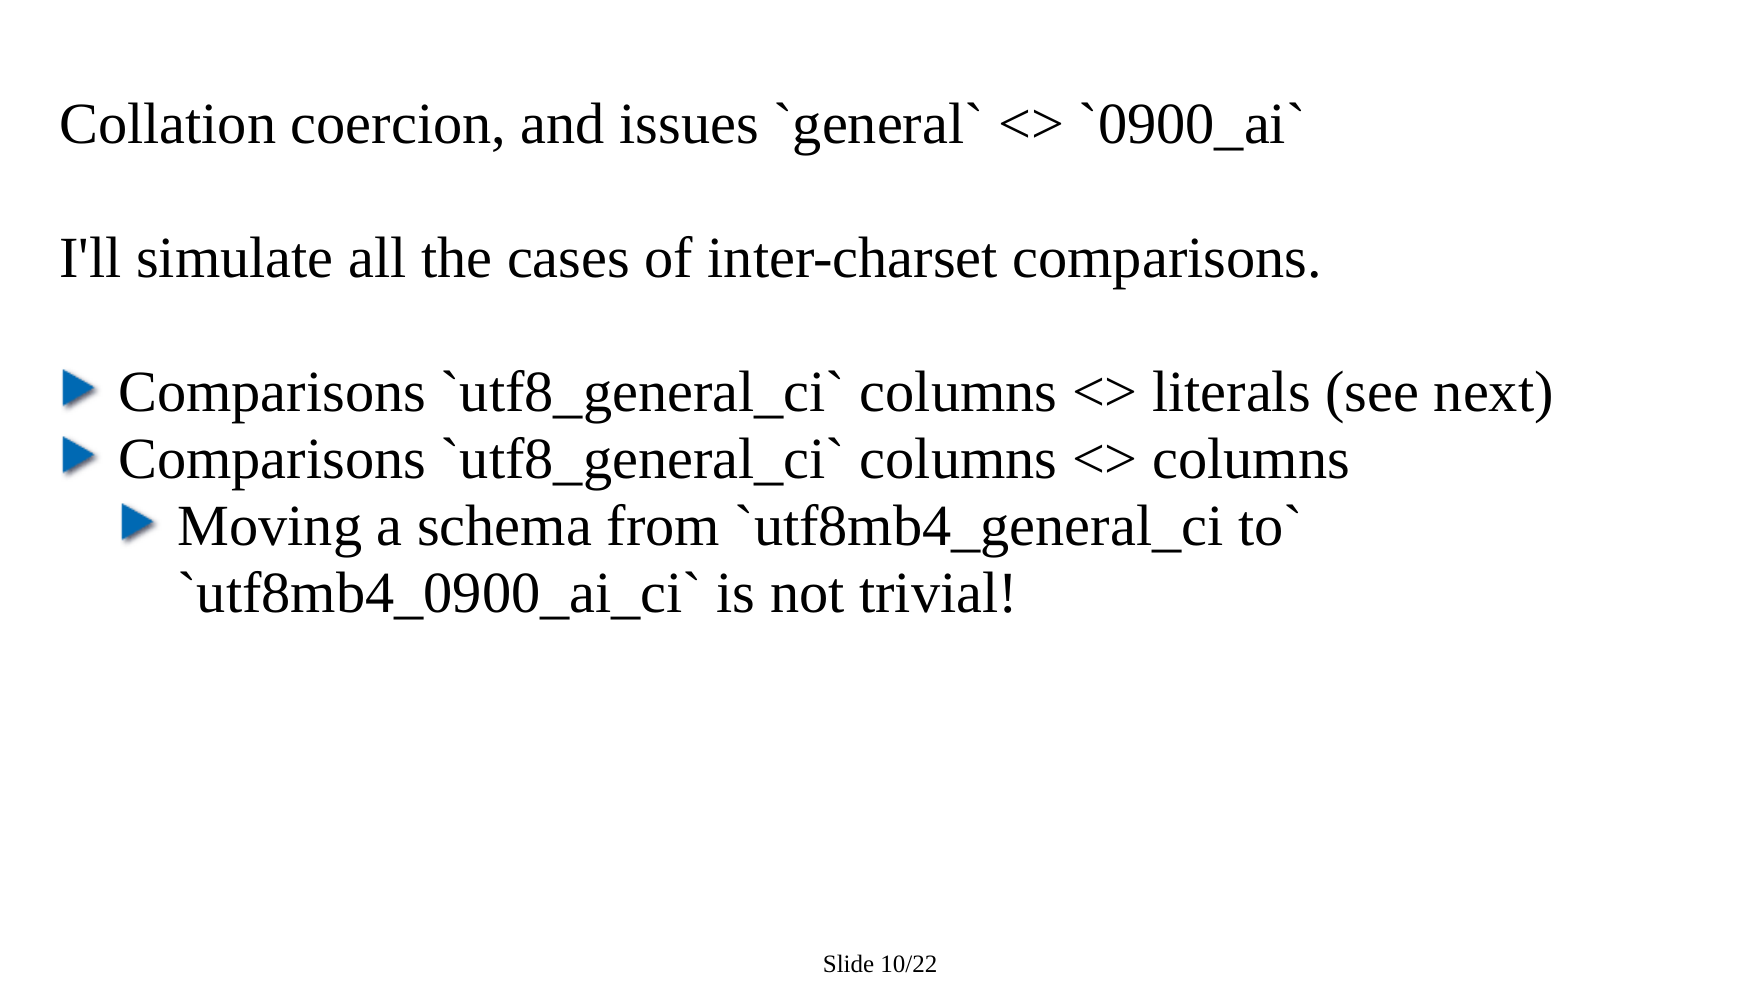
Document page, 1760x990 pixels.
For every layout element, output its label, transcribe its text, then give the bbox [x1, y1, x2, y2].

picture [119, 499, 163, 550]
text I'll simulate all the cases of inter-charset comparisons. [59, 223, 1701, 290]
picture [60, 432, 104, 483]
text Collation coercion, and issues `general` <> `0900_ai` [59, 88, 1701, 156]
list Comparisons `utf8_general_ci` columns <> columns [59, 424, 1701, 491]
list Comparisons `utf8_general_ci` columns <> literals (see next) [59, 357, 1701, 424]
list Moving a schema from `utf8mb4_general_ci to` `utf8mb4_0900_ai_ci` is not trivial! [118, 491, 1701, 625]
picture [60, 365, 104, 416]
